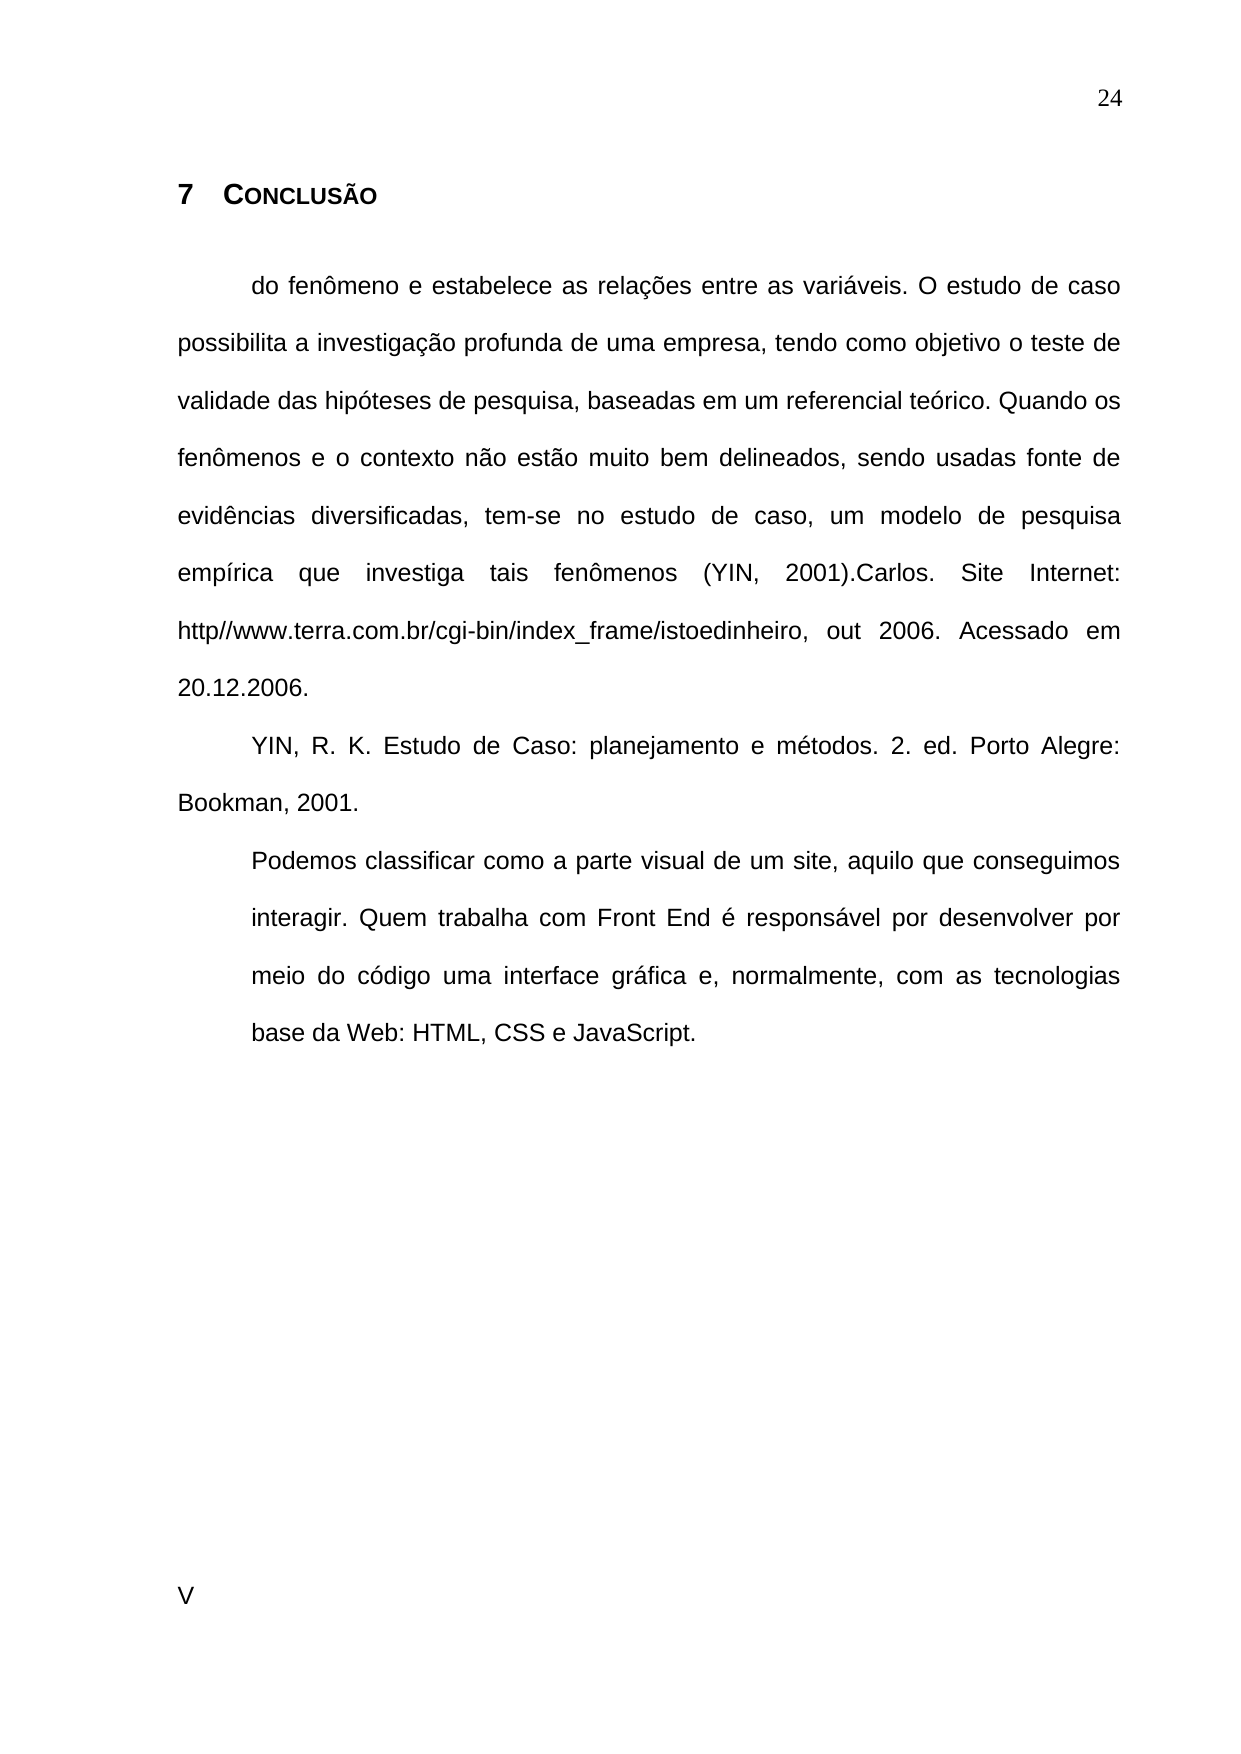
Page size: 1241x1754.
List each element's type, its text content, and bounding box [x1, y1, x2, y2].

text do fenômeno e estabelece as relações entre as variáveis. O estudo de caso possibilita a investigação profunda de uma empresa, tendo como objetivo o teste de validade das hipóteses de pesquisa, baseadas em um referencial teórico. Quando os fenômenos e o contexto não estão muito bem delineados, sendo usadas fonte de evidências diversificadas, tem-se no estudo de caso, um modelo de pesquisa empírica que investiga tais fenômenos (YIN, 2001).Carlos. Site Internet: http//www.terra.com.br/cgi-bin/index_frame/istoedinheiro, out 2006. Acessado em 20.12.2006. [177, 271, 1122, 702]
text YIN, R. K. Estudo de Caso: planejamento e métodos. 2. ed. Porto Alegre: Bookman, 2001. [177, 731, 1122, 817]
subtitle Conclusão [177, 177, 1122, 211]
text Podemos classificar como a parte visual de um site, aquilo que conseguimos interagir. Quem trabalha com Front End é responsável por desenvolver por meio do código uma interface gráfica e, normalmente, com as tecnologias base da Web: HTML, CSS e JavaScript. [251, 846, 1122, 1047]
